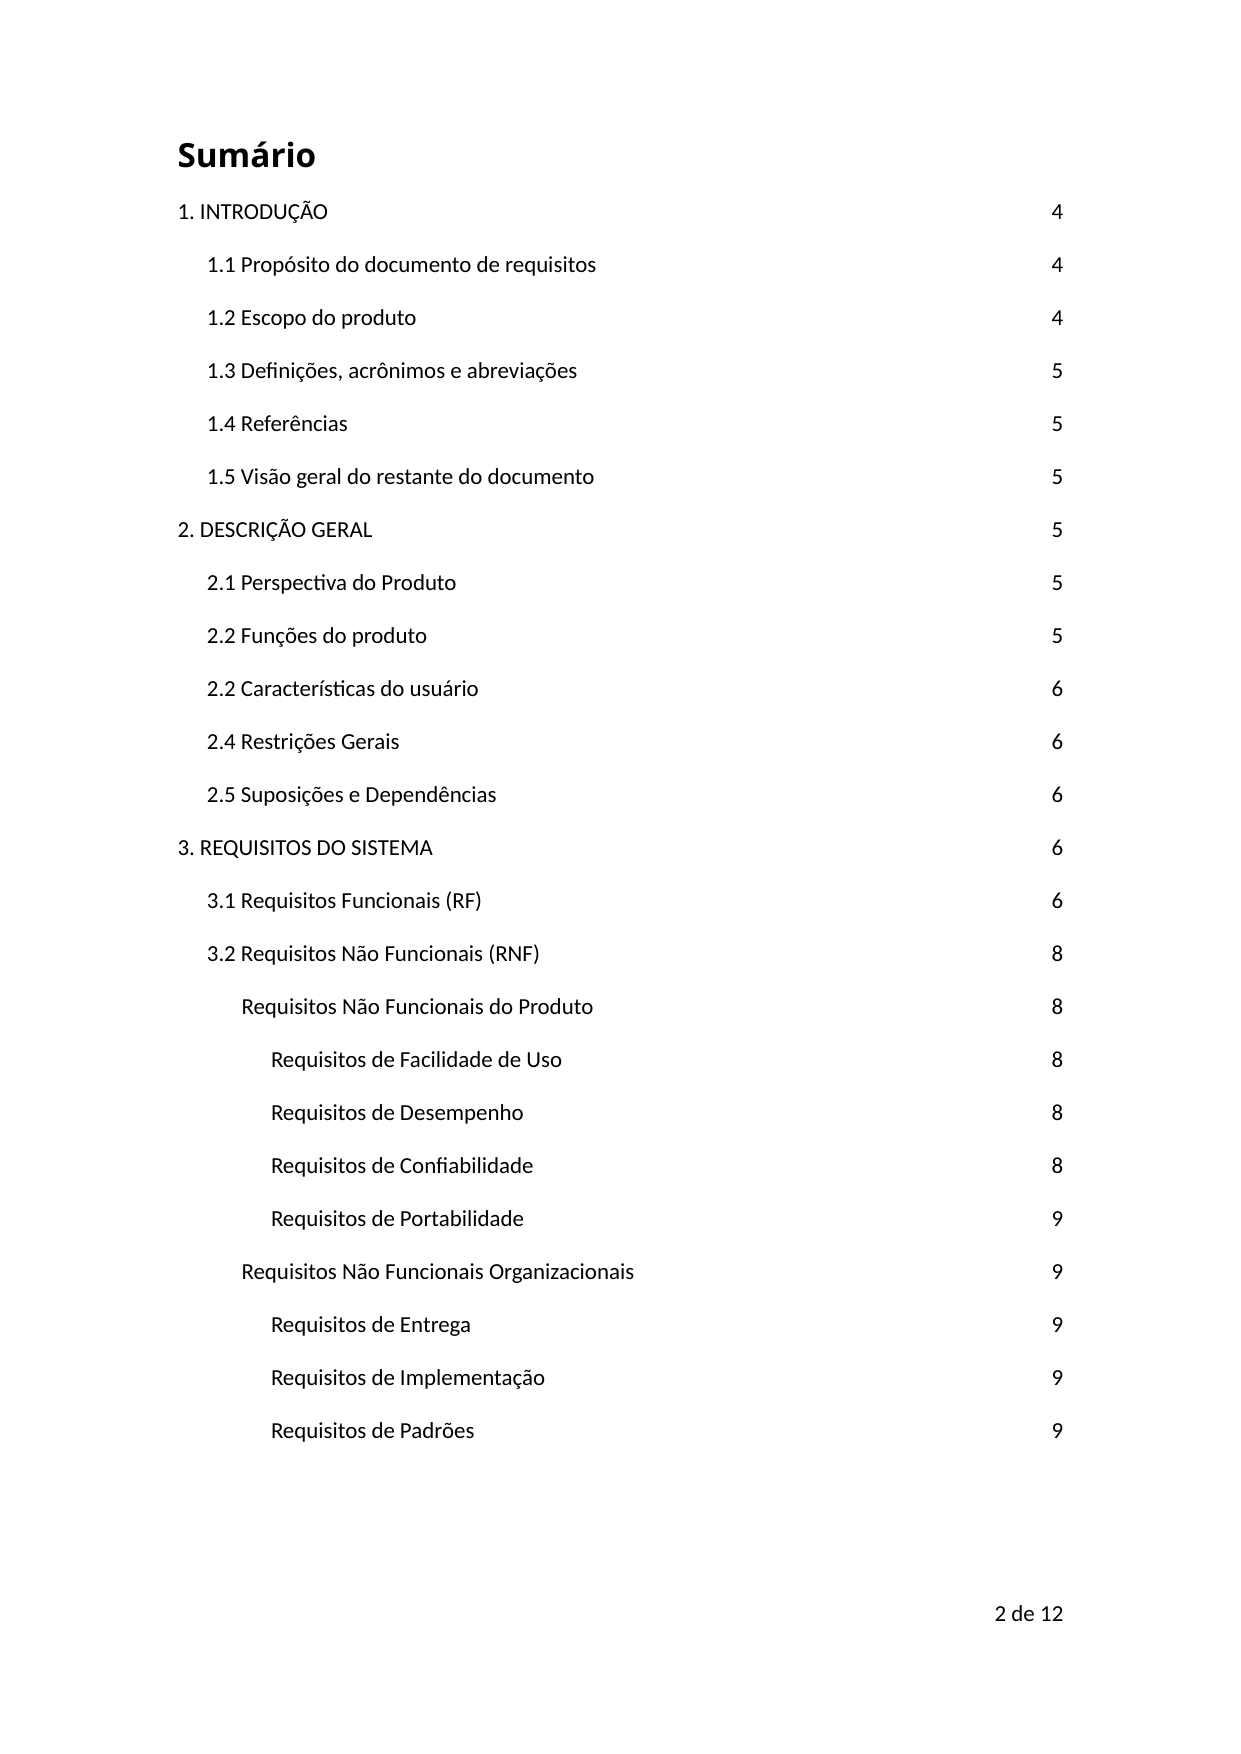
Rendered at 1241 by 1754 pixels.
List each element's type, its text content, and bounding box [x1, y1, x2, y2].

text Requisitos de Padrões 9 [266, 1416, 1063, 1444]
text 1.4 Referências 5 [207, 409, 1063, 437]
text 3. REQUISITOS DO SISTEMA 6 [177, 833, 1063, 861]
text Requisitos Não Funcionais do Produto 8 [236, 992, 1063, 1020]
text 1.1 Propósito do documento de requisitos 4 [207, 250, 1063, 278]
text 3.1 Requisitos Funcionais (RF) 6 [207, 886, 1063, 914]
text Requisitos de Facilidade de Uso 8 [266, 1045, 1063, 1073]
text Requisitos Não Funcionais Organizacionais 9 [236, 1257, 1063, 1285]
text 3.2 Requisitos Não Funcionais (RNF) 8 [207, 939, 1063, 967]
text Requisitos de Confiabilidade 8 [266, 1151, 1063, 1179]
text 2. DESCRIÇÃO GERAL 5 [177, 515, 1063, 543]
text Requisitos de Portabilidade 9 [266, 1204, 1063, 1232]
text 2.2 Funções do produto 5 [207, 621, 1063, 649]
text 1.5 Visão geral do restante do documento 5 [207, 462, 1063, 490]
text 2.5 Suposições e Dependências 6 [207, 780, 1063, 808]
text 2.1 Perspectiva do Produto 5 [207, 568, 1063, 596]
text 1.2 Escopo do produto 4 [207, 303, 1063, 331]
text Requisitos de Implementação 9 [266, 1363, 1063, 1391]
text 2.4 Restrições Gerais 6 [207, 727, 1063, 755]
text Requisitos de Desempenho 8 [266, 1098, 1063, 1126]
text 1. INTRODUÇÃO 4 [177, 197, 1063, 225]
text 1.3 Definições, acrônimos e abreviações 5 [207, 356, 1063, 384]
text 2.2 Características do usuário 6 [207, 674, 1063, 702]
text Requisitos de Entrega 9 [266, 1310, 1063, 1338]
text Sumário [177, 132, 1063, 178]
